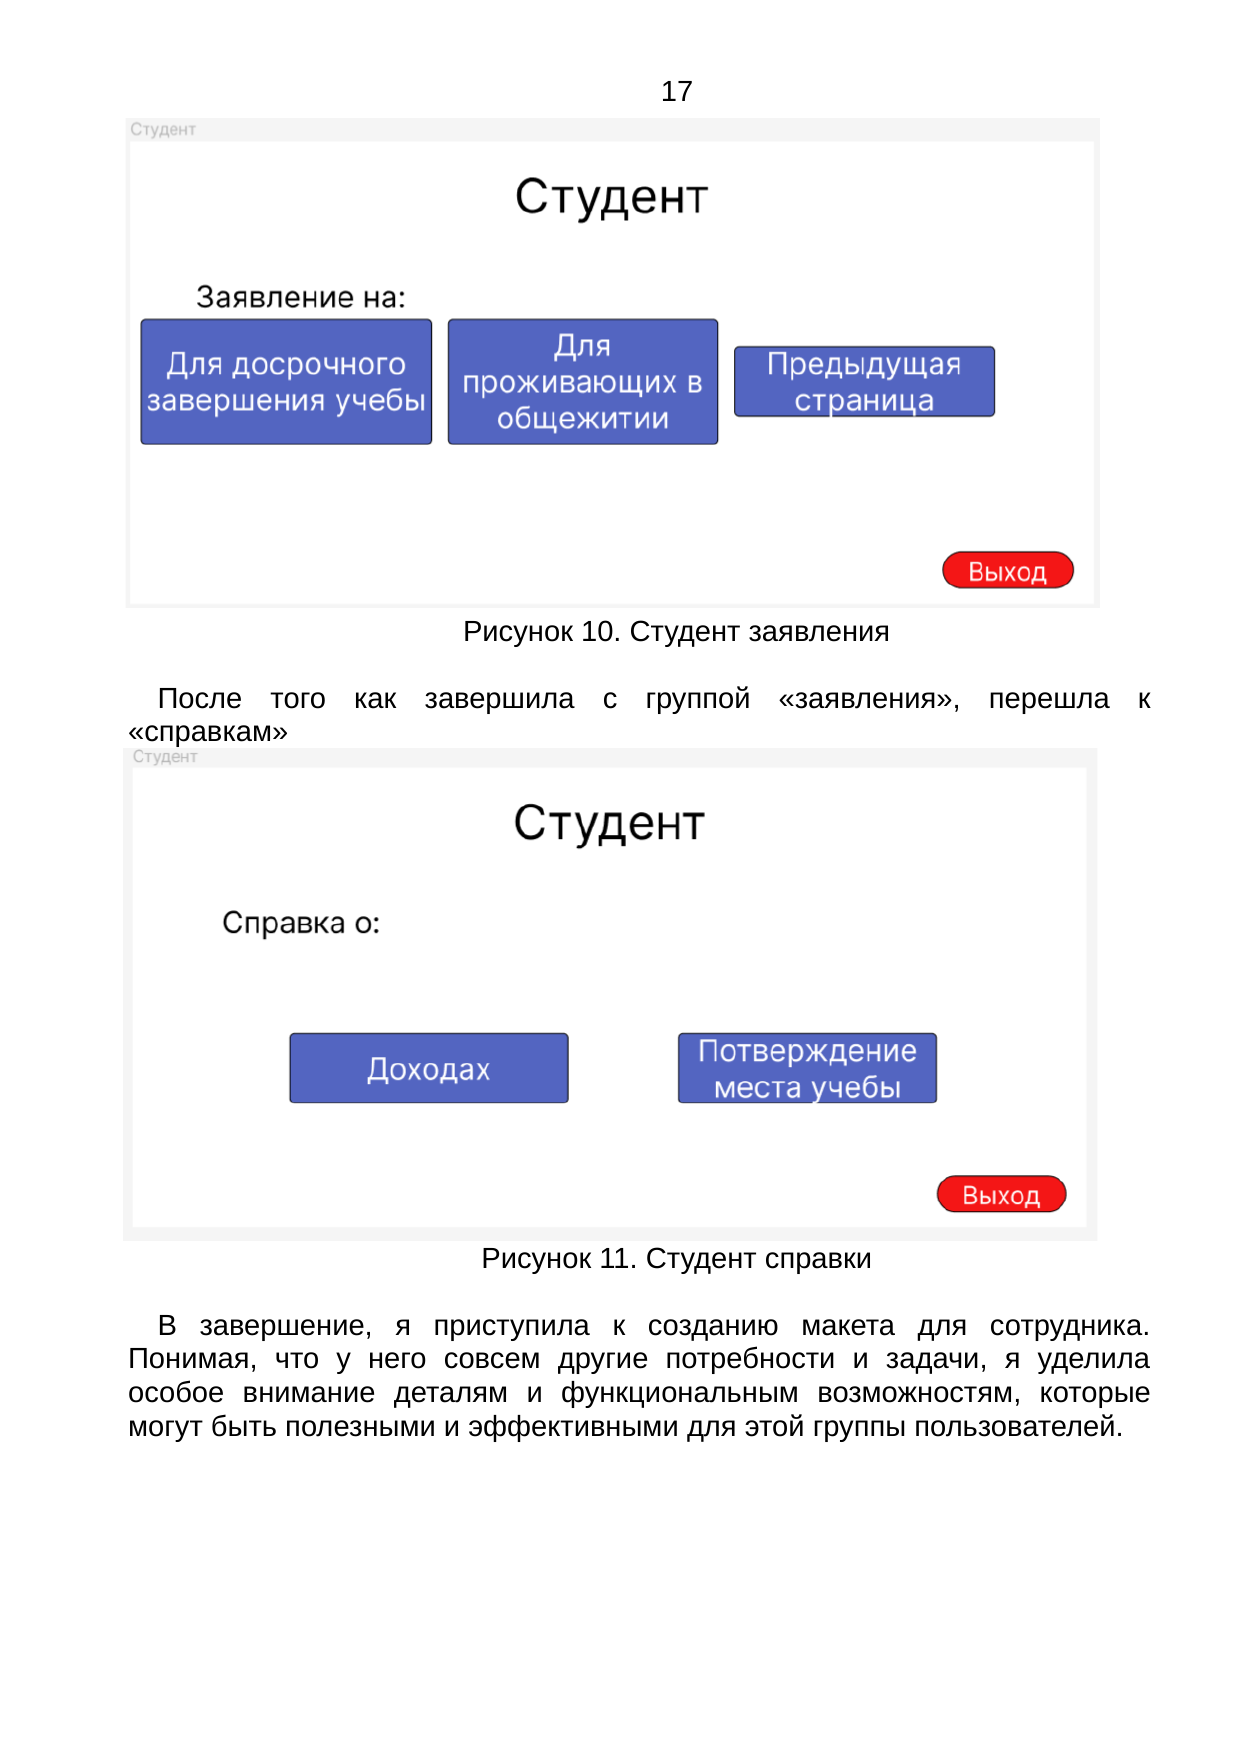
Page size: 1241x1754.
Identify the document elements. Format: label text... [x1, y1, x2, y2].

text Рисунок 10. Студент заявления [128, 614, 1152, 647]
picture [125, 118, 1100, 608]
text Рисунок 11. Студент справки [128, 1241, 1152, 1274]
text В завершение, я приступила к созданию макета для сотрудника. Понимая, что у него совсем другие потребности и задачи, я уделила особое внимание деталям и функциональным возможностям, которые могут быть полезными и эффективными для этой группы пользователей. [128, 1308, 1152, 1442]
picture [123, 748, 1098, 1241]
text После того как завершила с группой «заявления», перешла к «справкам» [128, 681, 1152, 748]
